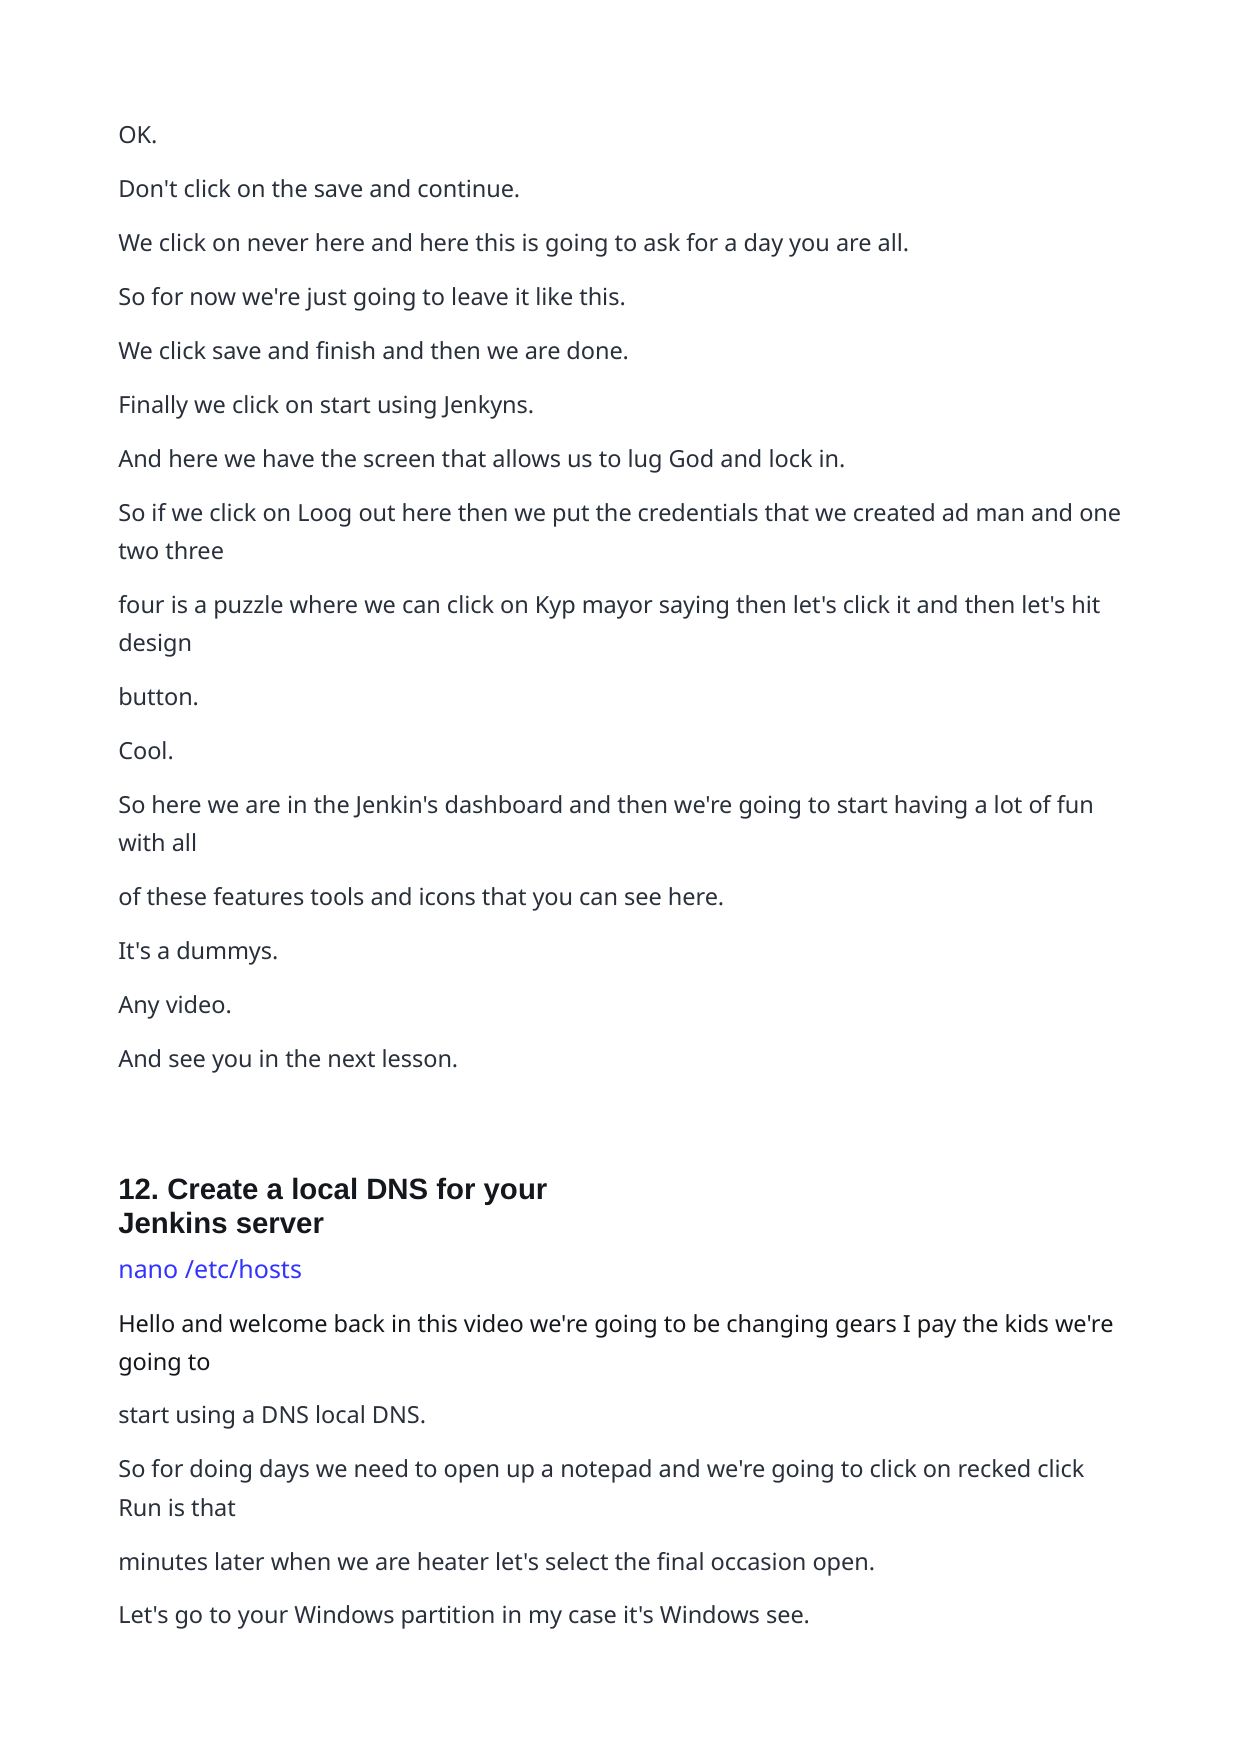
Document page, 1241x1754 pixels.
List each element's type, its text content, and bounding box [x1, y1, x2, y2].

text And here we have the screen that allows us to lug God and lock in. [118, 442, 1122, 474]
text OK. [118, 118, 1122, 150]
text four is a puzzle where we can click on Kyp mayor saying then let's click it and then let's hit design [118, 588, 1122, 658]
subtitle 12. Create a local DNS for your Jenkins server [118, 1172, 1122, 1239]
text Finally we click on start using Jenkyns. [118, 388, 1122, 420]
text start using a DNS local DNS. [118, 1398, 1122, 1431]
text nano /etc/hosts [118, 1252, 1122, 1286]
text minutes later when we are heater let's select the final occasion open. [118, 1545, 1122, 1577]
text So for now we're just going to leave it like this. [118, 280, 1122, 312]
text Cool. [118, 734, 1122, 766]
text of these features tools and icons that you can see here. [118, 881, 1122, 913]
text button. [118, 680, 1122, 712]
text Any video. [118, 988, 1122, 1021]
text Hello and welcome back in this video we're going to be changing gears I pay the kids we're going to [118, 1307, 1122, 1378]
text So if we click on Loog out here then we put the credentials that we created ad man and one two three [118, 496, 1122, 566]
text So here we are in the Jenkin's dashboard and then we're going to start having a lot of fun with all [118, 788, 1122, 859]
text Don't click on the save and continue. [118, 172, 1122, 204]
text We click on never here and here this is going to ask for a day you are all. [118, 226, 1122, 258]
text So for doing days we need to open up a notepad and we're going to click on recked click Run is that [118, 1452, 1122, 1523]
text We click save and finish and then we are done. [118, 334, 1122, 366]
text It's a dummys. [118, 934, 1122, 967]
text And see you in the next lesson. [118, 1042, 1122, 1074]
text Let's go to your Windows partition in my case it's Windows see. [118, 1599, 1122, 1631]
